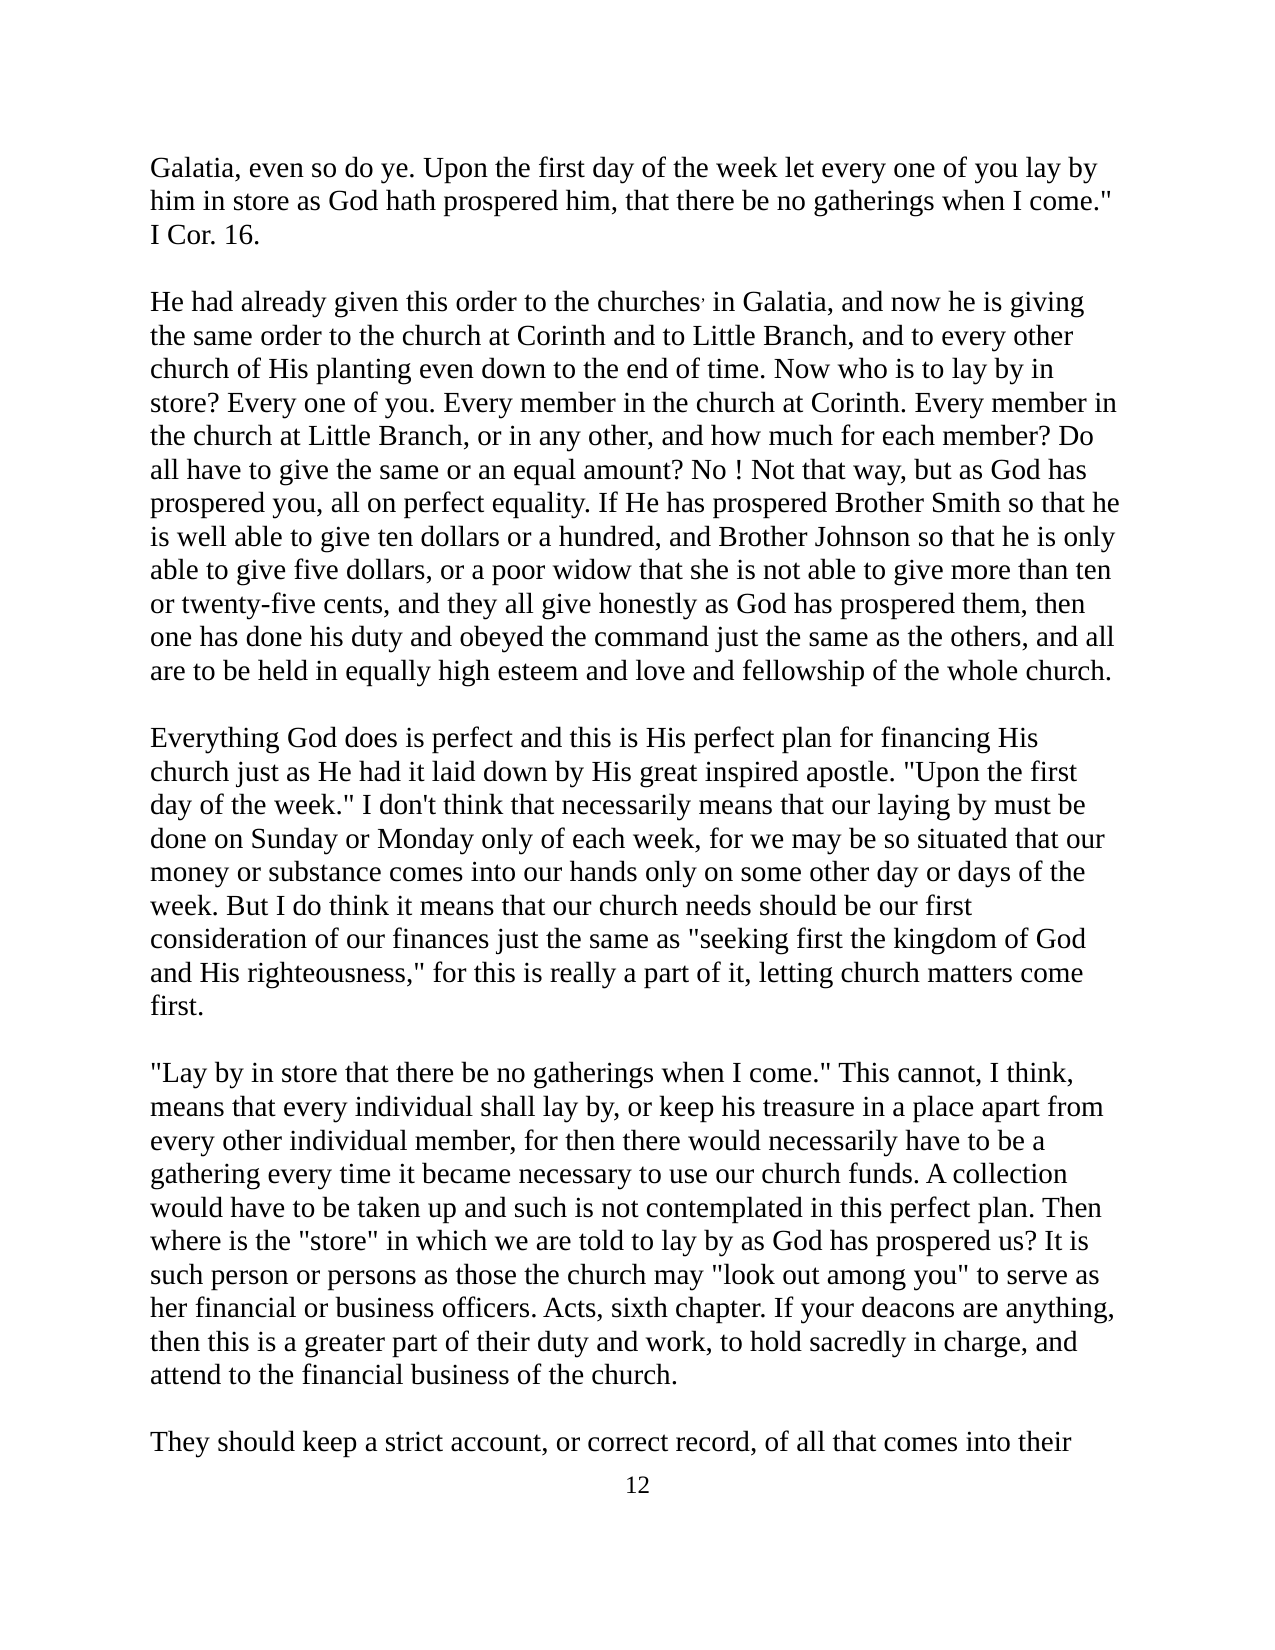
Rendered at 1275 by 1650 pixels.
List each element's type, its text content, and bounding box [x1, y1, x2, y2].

text "Lay by in store that there be no gatherings when I come." This cannot, I think, means that every individual shall lay by, or keep his treasure in a place apart from every other individual member, for then there would necessarily have to be a gathering every time it became necessary to use our church funds. A collection would have to be taken up and such is not contemplated in this perfect plan. Then where is the "store" in which we are told to lay by as God has prospered us? It is such person or persons as those the church may "look out among you" to serve as her financial or business officers. Acts, sixth chapter. If your deacons are anything, then this is a greater part of their duty and work, to hold sacredly in charge, and attend to the financial business of the church. [150, 1056, 1125, 1391]
text He had already given this order to the churches, in Galatia, and now he is giving the same order to the church at Corinth and to Little Branch, and to every other church of His planting even down to the end of time. Now who is to lay by in store? Every one of you. Every member in the church at Corinth. Every member in the church at Little Branch, or in any other, and how much for each member? Do all have to give the same or an equal amount? No ! Not that way, but as God has prospered you, all on perfect equality. If He has prospered Brother Smith so that he is well able to give ten dollars or a hundred, and Brother Johnson so that he is only able to give five dollars, or a poor widow that she is not able to give more than ten or twenty-five cents, and they all give honestly as God has prospered them, then one has done his duty and obeyed the command just the same as the others, and all are to be held in equally high esteem and love and fellowship of the whole church. [150, 284, 1125, 687]
text Galatia, even so do ye. Upon the first day of the week let every one of you lay by him in store as God hath prospered him, that there be no gatherings when I come." I Cor. 16. [150, 150, 1125, 251]
text Everything God does is perfect and this is His perfect plan for financing His church just as He had it laid down by His great inspired apostle. "Upon the first day of the week." I don't think that necessarily means that our laying by must be done on Sunday or Monday only of each week, for we may be so situated that our money or substance comes into our hands only on some other day or days of the week. But I do think it means that our church needs should be our first consideration of our finances just the same as "seeking first the kingdom of God and His righteousness," for this is really a part of it, letting church matters come first. [150, 720, 1125, 1022]
text They should keep a strict account, or correct record, of all that comes into their [150, 1424, 1125, 1458]
